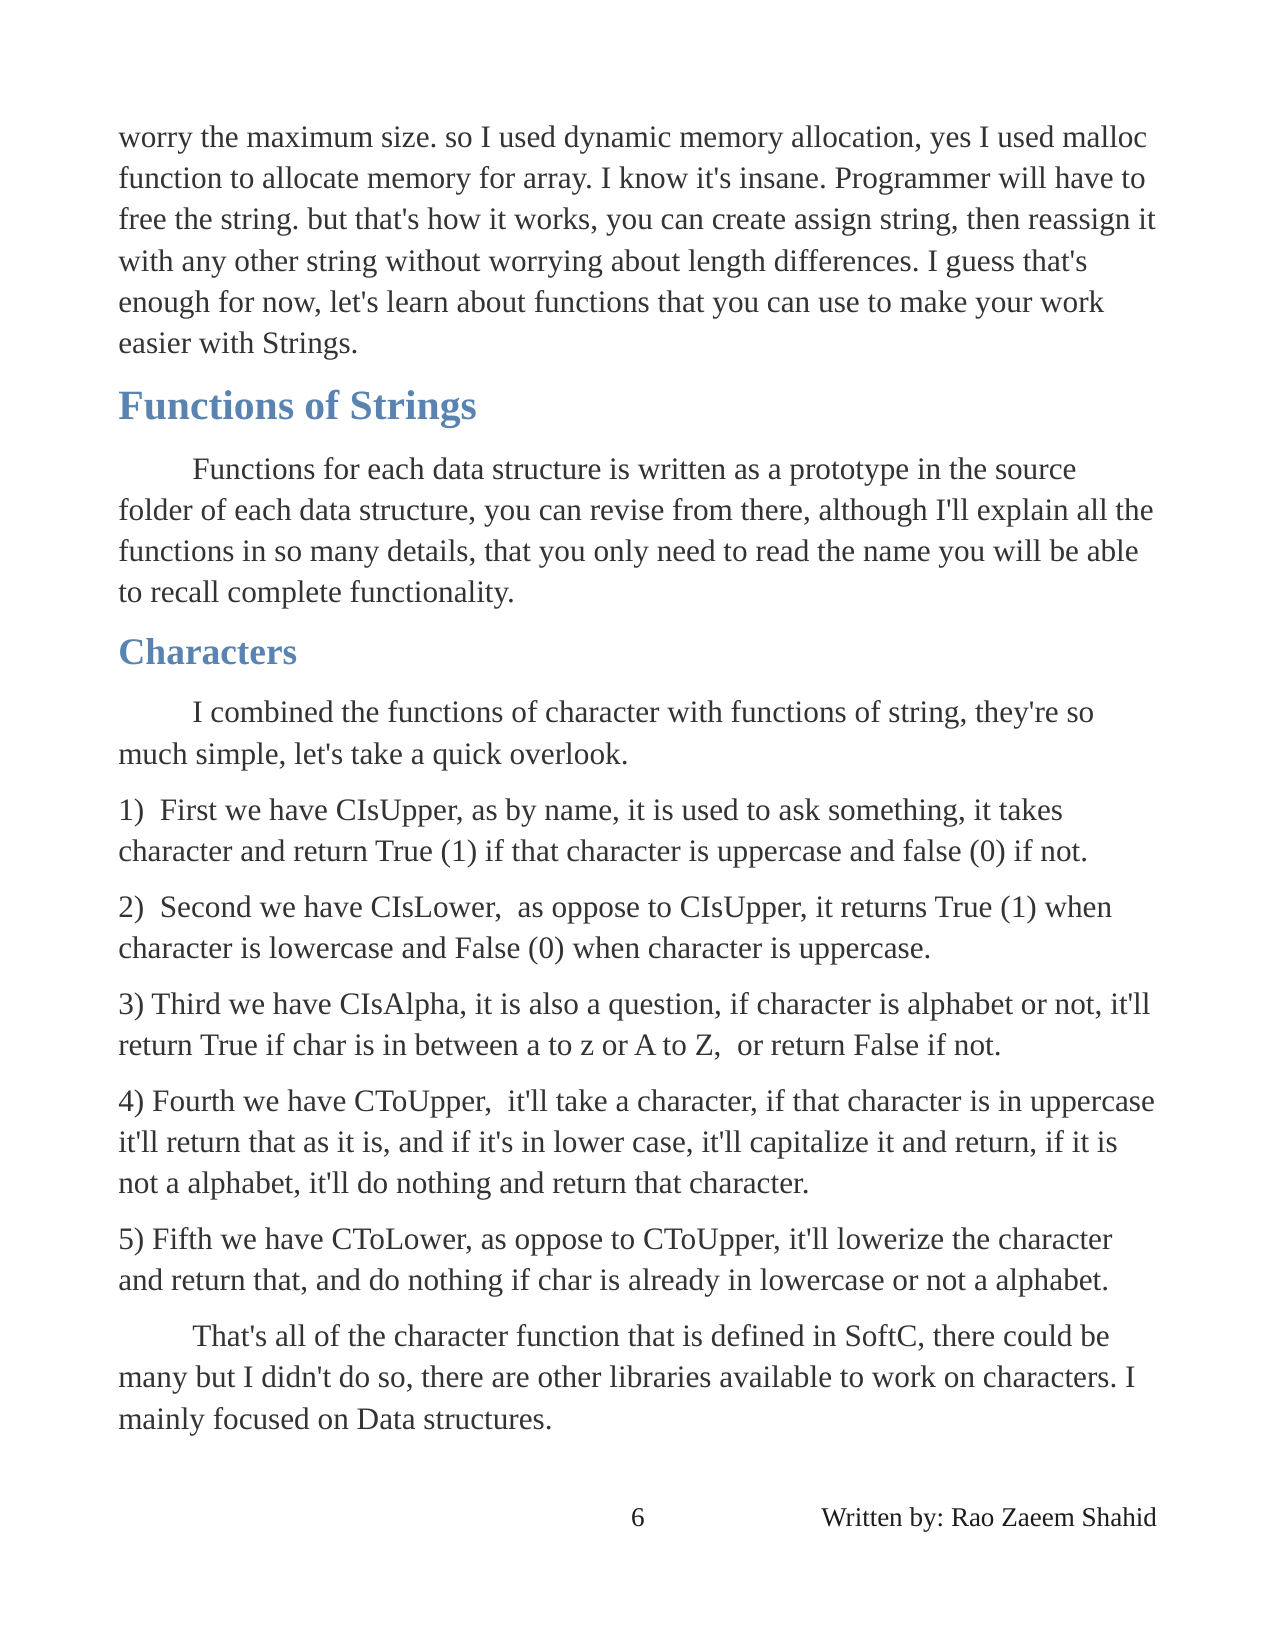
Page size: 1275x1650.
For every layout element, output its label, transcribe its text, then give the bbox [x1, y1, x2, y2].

text I combined the functions of character with functions of string, they're so much simple, let's take a quick overlook. [118, 694, 1157, 771]
text 4) Fourth we have CToUpper, it'll take a character, if that character is in uppercase it'll return that as it is, and if it's in lower case, it'll capitalize it and return, if it is not a alphabet, it'll do nothing and return that character. [118, 1082, 1157, 1200]
text Characters [118, 629, 1157, 673]
text 2) Second we have CIsLower, as oppose to CIsUpper, it returns True (1) when character is lowercase and False (0) when character is uppercase. [118, 888, 1157, 965]
text 1) First we have CIsUpper, as by name, it is used to ask something, it takes character and return True (1) if that character is uppercase and false (0) if not. [118, 791, 1157, 868]
text 3) Third we have CIsAlpha, it is also a question, if character is alphabet or not, it'll return True if char is in between a to z or A to Z, or return False if not. [118, 985, 1157, 1062]
text Functions of Strings [118, 380, 1157, 428]
text That's all of the character function that is defined in SoftC, there could be many but I didn't do so, there are other libraries available to work on characters. I mainly focused on Data structures. [118, 1317, 1157, 1436]
text Functions for each data structure is written as a prototype in the source folder of each data structure, you can revise from there, although I'll explain all the functions in so many details, that you only need to read the name you will be able to recall complete functionality. [118, 450, 1157, 609]
text worry the maximum size. so I used dynamic memory allocation, yes I used malloc function to allocate memory for array. I know it's insane. Programmer will have to free the string. but that's how it works, you can create assign string, then reassign it with any other string without worrying about length differences. I guess that's enough for now, let's learn about functions that you can use to make your work easier with Strings. [118, 118, 1157, 360]
text 5) Fifth we have CToLower, as oppose to CToUpper, it'll lowerize the character and return that, and do nothing if char is already in lowercase or not a alphabet. [118, 1220, 1157, 1297]
